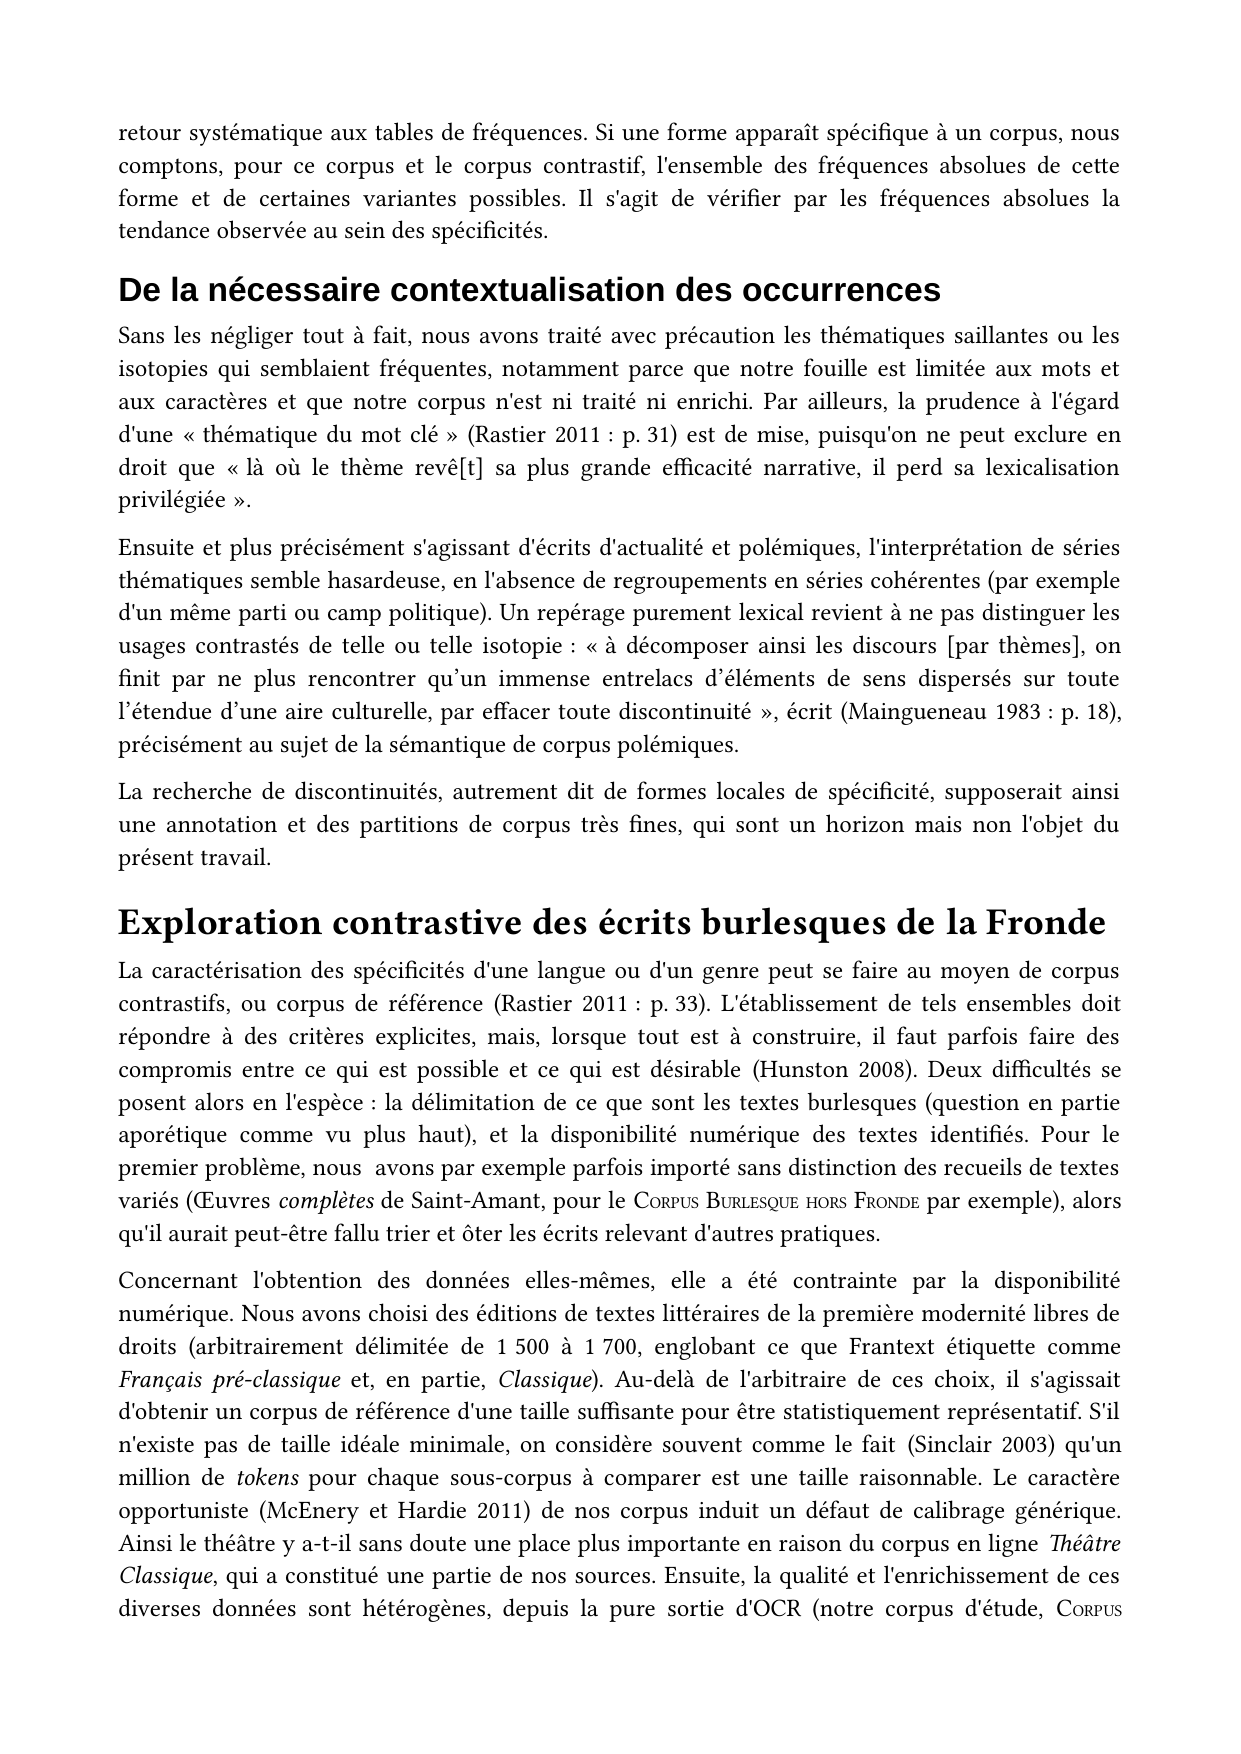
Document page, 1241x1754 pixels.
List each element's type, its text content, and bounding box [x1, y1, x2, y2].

text retour systématique aux tables de fréquences. Si une forme apparaît spécifique à un corpus, nous comptons, pour ce corpus et le corpus contrastif, l'ensemble des fréquences absolues de cette forme et de certaines variantes possibles. Il s'agit de vérifier par les fréquences absolues la tendance observée au sein des spécificités. [118, 118, 1122, 245]
text Concernant l'obtention des données elles-mêmes, elle a été contrainte par la disponibilité numérique. Nous avons choisi des éditions de textes littéraires de la première modernité libres de droits (arbitrairement délimitée de 1 500 à 1 700, englobant ce que Frantext étiquette comme Français pré-classique et, en partie, Classique). Au-delà de l'arbitraire de ces choix, il s'agissait d'obtenir un corpus de référence d'une taille suffisante pour être statistiquement représentatif. S'il n'existe pas de taille idéale minimale, on considère souvent comme le fait (Sinclair 2003) qu'un million de tokens pour chaque sous-corpus à comparer est une taille raisonnable. Le caractère opportuniste (McEnery et Hardie 2011) de nos corpus induit un défaut de calibrage générique. Ainsi le théâtre y a-t-il sans doute une place plus importante en raison du corpus en ligne Théâtre Classique, qui a constitué une partie de nos sources. Ensuite, la qualité et l'enrichissement de ces diverses données sont hétérogènes, depuis la pure sortie d'OCR (notre corpus d'étude, Corpus [118, 1266, 1122, 1623]
text Sans les négliger tout à fait, nous avons traité avec précaution les thématiques saillantes ou les isotopies qui semblaient fréquentes, notamment parce que notre fouille est limitée aux mots et aux caractères et que notre corpus n'est ni traité ni enrichi. Par ailleurs, la prudence à l'égard d'une « thématique du mot clé » (Rastier 2011 : p. 31) est de mise, puisqu'on ne peut exclure en droit que « là où le thème revê[t] sa plus grande efficacité narrative, il perd sa lexicalisation privilégiée ». [118, 321, 1122, 514]
text La caractérisation des spécificités d'une langue ou d'un genre peut se faire au moyen de corpus contrastifs, ou corpus de référence (Rastier 2011 : p. 33). L'établissement de tels ensembles doit répondre à des critères explicites, mais, lorsque tout est à construire, il faut parfois faire des compromis entre ce qui est possible et ce qui est désirable (Hunston 2008). Deux difficultés se posent alors en l'espèce : la délimitation de ce que sont les textes burlesques (question en partie aporétique comme vu plus haut), et la disponibilité numérique des textes identifiés. Pour le premier problème, nous avons par exemple parfois importé sans distinction des recueils de textes variés (Œuvres complètes de Saint-Amant, pour le Corpus Burlesque hors Fronde par exemple), alors qu'il aurait peut-être fallu trier et ôter les écrits relevant d'autres pratiques. [118, 956, 1122, 1247]
subtitle Exploration contrastive des écrits burlesques de la Fronde [118, 901, 1122, 944]
text La recherche de discontinuités, autrement dit de formes locales de spécificité, supposerait ainsi une annotation et des partitions de corpus très fines, qui sont un horizon mais non l'objet du présent travail. [118, 777, 1122, 871]
text Ensuite et plus précisément s'agissant d'écrits d'actualité et polémiques, l'interprétation de séries thématiques semble hasardeuse, en l'absence de regroupements en séries cohérentes (par exemple d'un même parti ou camp politique). Un repérage purement lexical revient à ne pas distinguer les usages contrastés de telle ou telle isotopie : « à décomposer ainsi les discours [par thèmes], on finit par ne plus rencontrer qu’un immense entrelacs d’éléments de sens dispersés sur toute l’étendue d’une aire culturelle, par effacer toute discontinuité », écrit (Maingueneau 1983 : p. 18), précisément au sujet de la sémantique de corpus polémiques. [118, 533, 1122, 758]
subtitle De la nécessaire contextualisation des occurrences [118, 270, 1122, 309]
